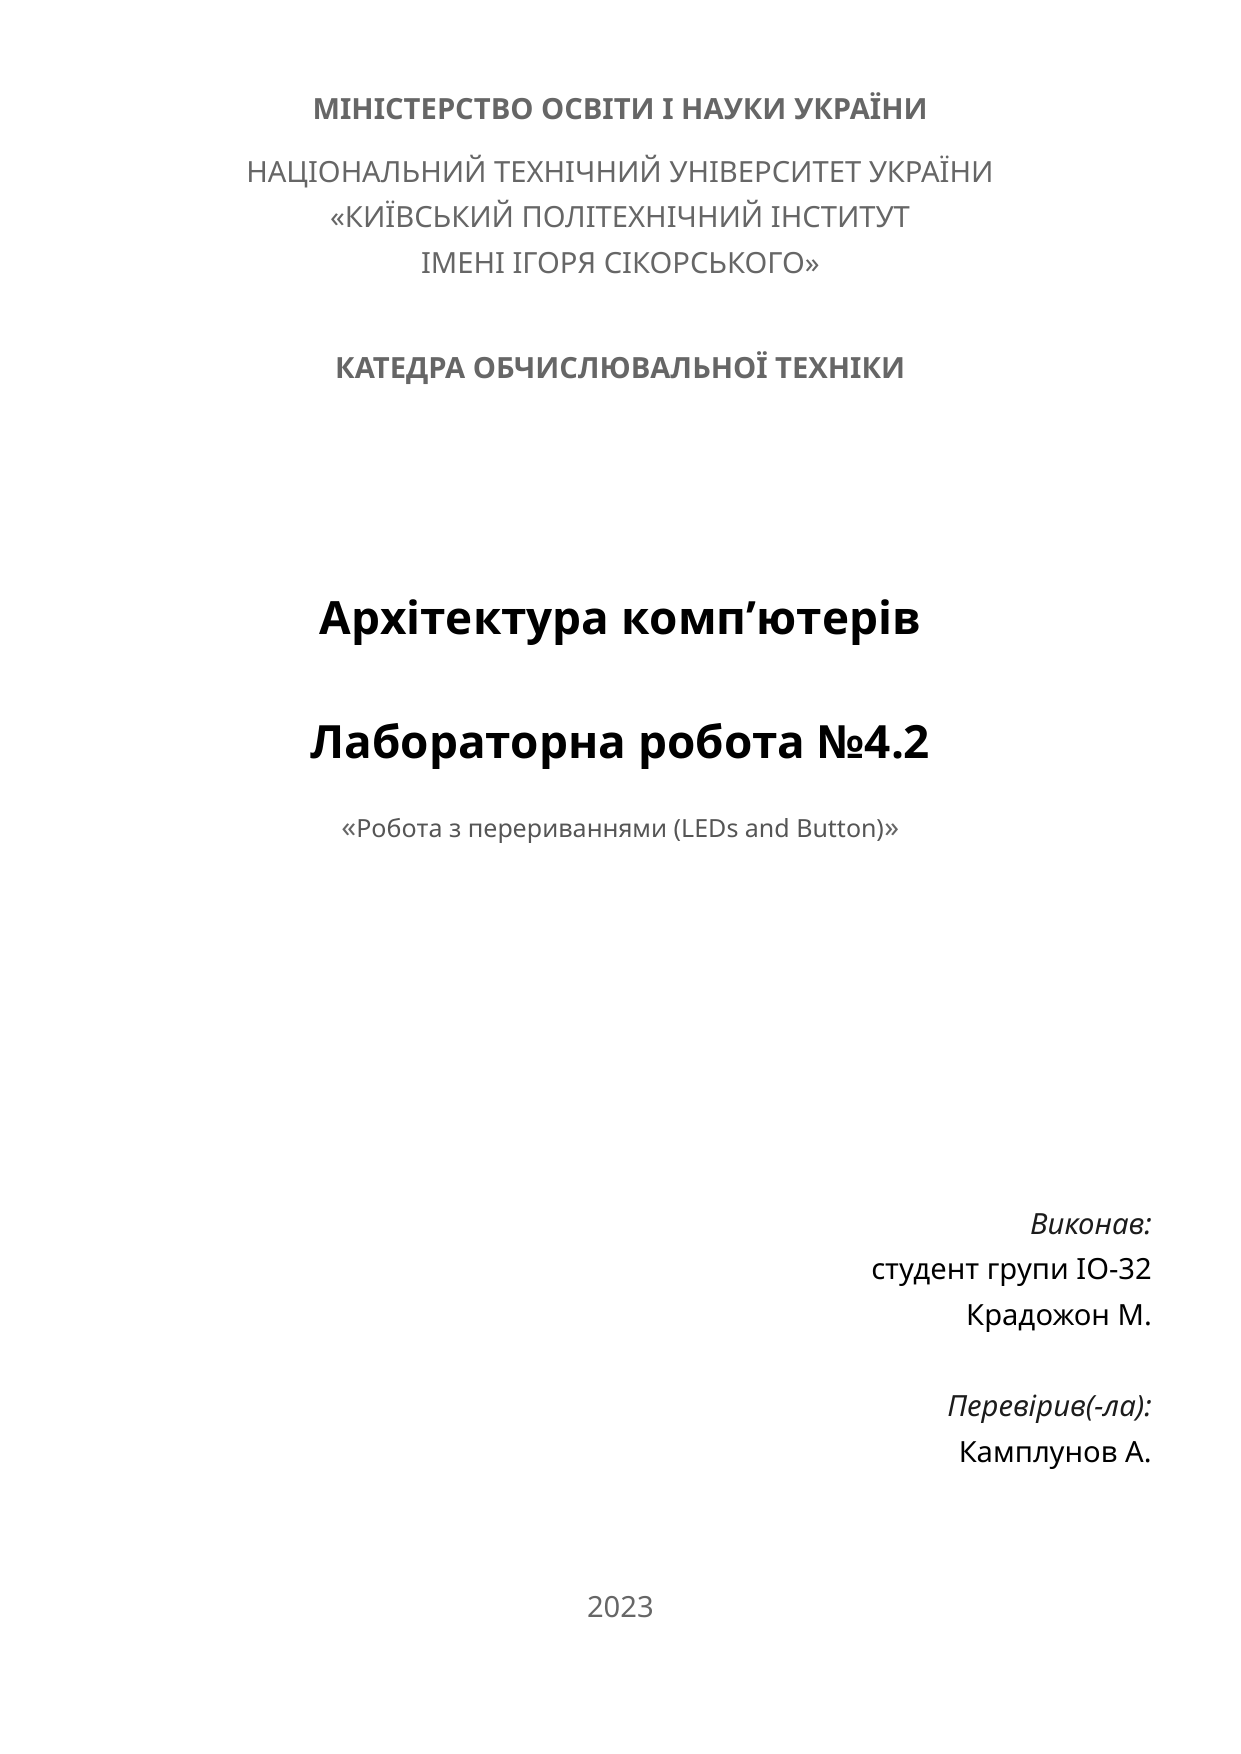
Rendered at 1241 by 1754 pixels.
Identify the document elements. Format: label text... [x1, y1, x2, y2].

text Камплунов А. [89, 1431, 1152, 1471]
text Виконав: [89, 1203, 1152, 1243]
text МІНІСТЕРСТВО ОСВІТИ І НАУКИ УКРАЇНИ [89, 89, 1152, 128]
text «КИЇВСЬКИЙ ПОЛІТЕХНІЧНИЙ ІНСТИТУТ [89, 197, 1152, 236]
text Архітектура комп’ютерів [89, 585, 1152, 648]
text КАТЕДРА ОБЧИСЛЮВАЛЬНОЇ ТЕХНІКИ [89, 347, 1152, 387]
text ІМЕНІ ІГОРЯ СІКОРСЬКОГО» [89, 242, 1152, 282]
text «Робота з перериваннями (LEDs and Button)» [89, 806, 1152, 846]
text НАЦІОНАЛЬНИЙ ТЕХНІЧНИЙ УНІВЕРСИТЕТ УКРАЇНИ [89, 151, 1152, 191]
text 2023 [89, 1587, 1152, 1626]
text Лабораторна робота №4.2 [89, 710, 1152, 772]
text Крадожон М. [89, 1294, 1152, 1334]
text Перевірив(-ла): [89, 1386, 1152, 1425]
text студент групи ІО-32 [89, 1249, 1152, 1288]
